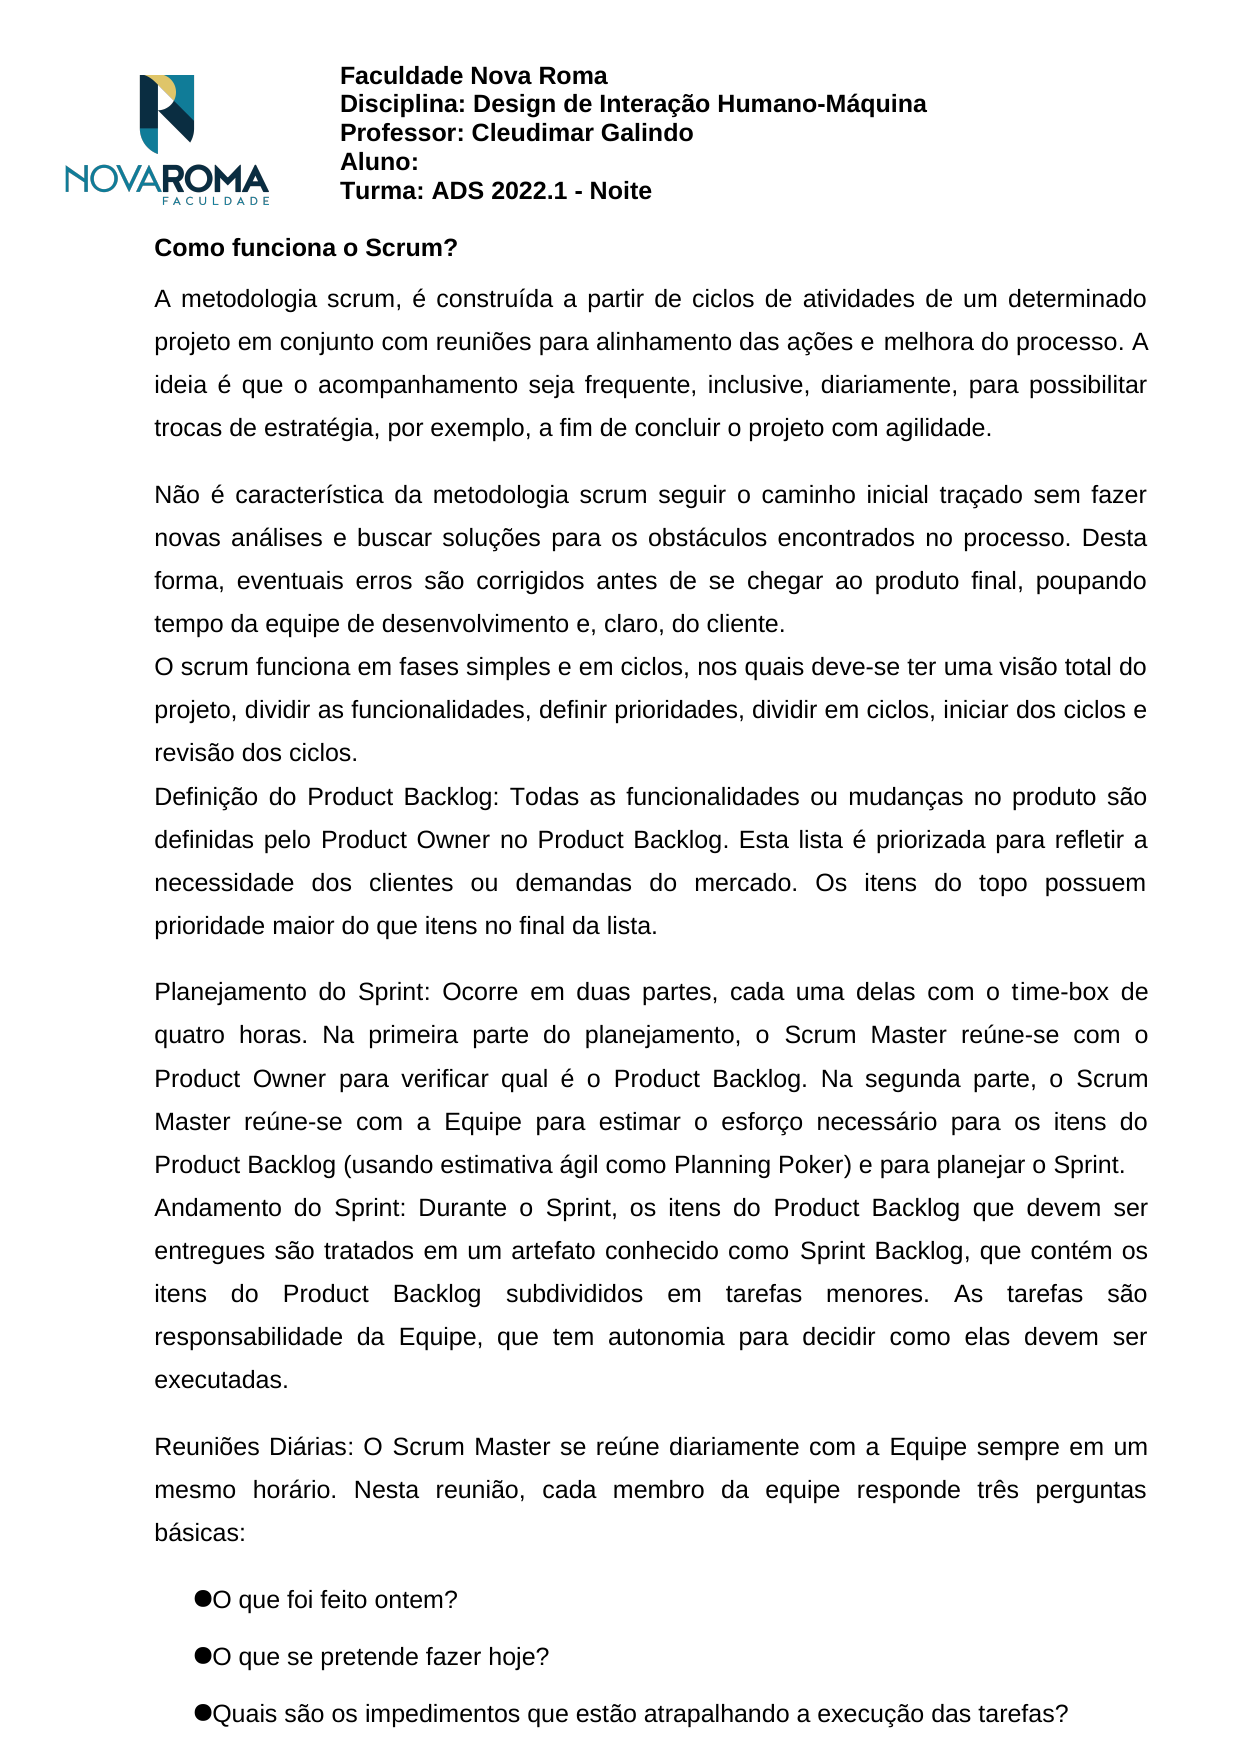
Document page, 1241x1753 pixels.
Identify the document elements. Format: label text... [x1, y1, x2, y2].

text A metodologia scrum, é construída a partir de ciclos de atividades de um determinado projeto em conjunto com reuniões para alinhamento das ações e melhora do processo. A ideia é que o acompanhamento seja frequente, inclusive, diariamente, para possibilitar trocas de estratégia, por exemplo, a fim de concluir o projeto com agilidade. [154, 284, 1148, 442]
subtitle Como funciona o Scrum? [154, 233, 1148, 261]
text Reuniões Diárias: O Scrum Master se reúne diariamente com a Equipe sempre em um mesmo horário. Nesta reunião, cada membro da equipe responde três perguntas básicas: [154, 1432, 1148, 1547]
picture [65, 75, 269, 205]
text Planejamento do Sprint: Ocorre em duas partes, cada uma delas com o time-box de quatro horas. Na primeira parte do planejamento, o Scrum Master reúne-se com o Product Owner para verificar qual é o Product Backlog. Na segunda parte, o Scrum Master reúne-se com a Equipe para estimar o esforço necessário para os itens do Product Backlog (usando estimativa ágil como Planning Poker) e para planejar o Sprint. [154, 977, 1148, 1179]
text Andamento do Sprint: Durante o Sprint, os itens do Product Backlog que devem ser entregues são tratados em um artefato conhecido como Sprint Backlog, que contém os itens do Product Backlog subdivididos em tarefas menores. As tarefas são responsabilidade da Equipe, que tem autonomia para decidir como elas devem ser executadas. [154, 1193, 1148, 1394]
list Quais são os impedimentos que estão atrapalhando a execução das tarefas? [154, 1699, 1148, 1728]
list O que se pretende fazer hoje? [154, 1642, 1148, 1671]
list O que foi feito ontem? [154, 1585, 1148, 1614]
text Não é característica da metodologia scrum seguir o caminho inicial traçado sem fazer novas análises e buscar soluções para os obstáculos encontrados no processo. Desta forma, eventuais erros são corrigidos antes de se chegar ao produto final, poupando tempo da equipe de desenvolvimento e, claro, do cliente. [154, 479, 1148, 638]
text O scrum funciona em fases simples e em ciclos, nos quais deve-se ter uma visão total do projeto, dividir as funcionalidades, definir prioridades, dividir em ciclos, iniciar dos ciclos e revisão dos ciclos. [154, 652, 1148, 767]
text Definição do Product Backlog: Todas as funcionalidades ou mudanças no produto são definidas pelo Product Owner no Product Backlog. Esta lista é priorizada para refletir a necessidade dos clientes ou demandas do mercado. Os itens do topo possuem prioridade maior do que itens no final da lista. [154, 781, 1148, 939]
